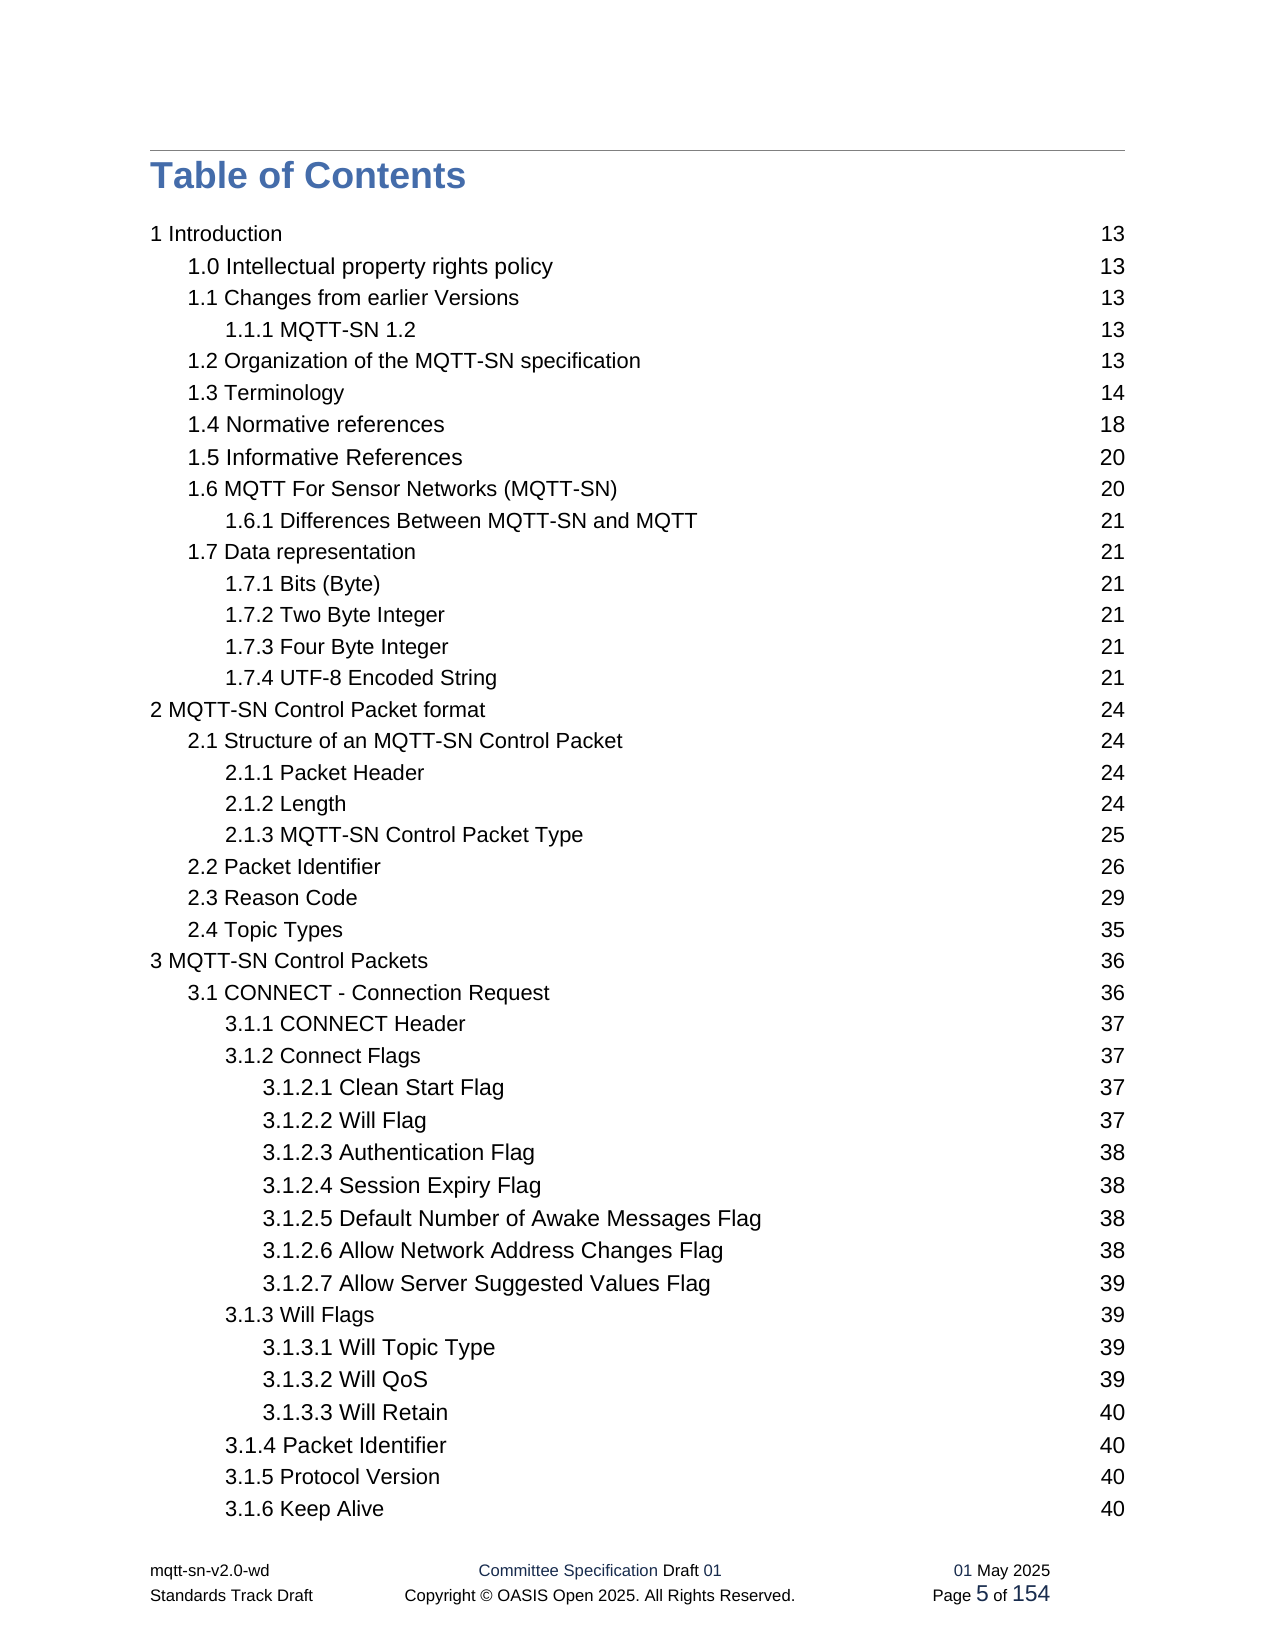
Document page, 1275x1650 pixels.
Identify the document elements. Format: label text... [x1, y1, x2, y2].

text 1.7.4 UTF-8 Encoded String 21 [225, 665, 1125, 690]
text 2.3 Reason Code 29 [187, 885, 1125, 911]
text 3.1.1 CONNECT Header 37 [225, 1011, 1125, 1036]
text 1.3 Terminology 14 [187, 380, 1125, 405]
text 2 MQTT-SN Control Packet format 24 [150, 697, 1125, 722]
text 3.1.2.6 Allow Network Address Changes Flag 38 [262, 1237, 1125, 1263]
text 3 MQTT-SN Control Packets 36 [150, 948, 1125, 973]
text 2.2 Packet Identifier 26 [187, 854, 1125, 879]
text 3.1.2.4 Session Expiry Flag 38 [262, 1172, 1125, 1198]
text 1.7.3 Four Byte Integer 21 [225, 634, 1125, 659]
text 1.7.2 Two Byte Integer 21 [225, 602, 1125, 627]
text Table of Contents [150, 151, 1125, 196]
text 2.1.3 MQTT-SN Control Packet Type 25 [225, 822, 1125, 848]
text 3.1.4 Packet Identifier 40 [225, 1432, 1125, 1458]
text 1.5 Informative References 20 [187, 444, 1125, 470]
text 3.1.3.1 Will Topic Type 39 [262, 1334, 1125, 1360]
text 3.1.2.1 Clean Start Flag 37 [262, 1074, 1125, 1100]
text 2.1.1 Packet Header 24 [225, 759, 1125, 785]
text 1.7.1 Bits (Byte) 21 [225, 571, 1125, 596]
text 3.1.2.2 Will Flag 37 [262, 1107, 1125, 1133]
text 1.6.1 Differences Between MQTT-SN and MQTT 21 [225, 508, 1125, 533]
text 1.0 Intellectual property rights policy 13 [187, 253, 1125, 279]
text 3.1.3 Will Flags 39 [225, 1302, 1125, 1327]
text 3.1.2.5 Default Number of Awake Messages Flag 38 [262, 1204, 1125, 1231]
text 1 Introduction 13 [150, 221, 1125, 246]
text 3.1.5 Protocol Version 40 [225, 1464, 1125, 1489]
text 1.7 Data representation 21 [187, 539, 1125, 564]
text 1.1.1 MQTT-SN 1.2 13 [225, 317, 1125, 342]
text 3.1 CONNECT - Connection Request 36 [187, 980, 1125, 1005]
text 2.4 Topic Types 35 [187, 917, 1125, 942]
text 1.1 Changes from earlier Versions 13 [187, 285, 1125, 311]
text 3.1.3.3 Will Retain 40 [262, 1399, 1125, 1425]
text 2.1.2 Length 24 [225, 791, 1125, 816]
text 3.1.3.2 Will QoS 39 [262, 1366, 1125, 1393]
text 3.1.2 Connect Flags 37 [225, 1043, 1125, 1068]
text 3.1.2.3 Authentication Flag 38 [262, 1139, 1125, 1166]
text 2.1 Structure of an MQTT-SN Control Packet 24 [187, 728, 1125, 753]
text 1.6 MQTT For Sensor Networks (MQTT-SN) 20 [187, 476, 1125, 502]
text 3.1.6 Keep Alive 40 [225, 1496, 1125, 1521]
text 1.2 Organization of the MQTT-SN specification 13 [187, 348, 1125, 373]
text 1.4 Normative references 18 [187, 411, 1125, 437]
text 3.1.2.7 Allow Server Suggested Values Flag 39 [262, 1270, 1125, 1296]
